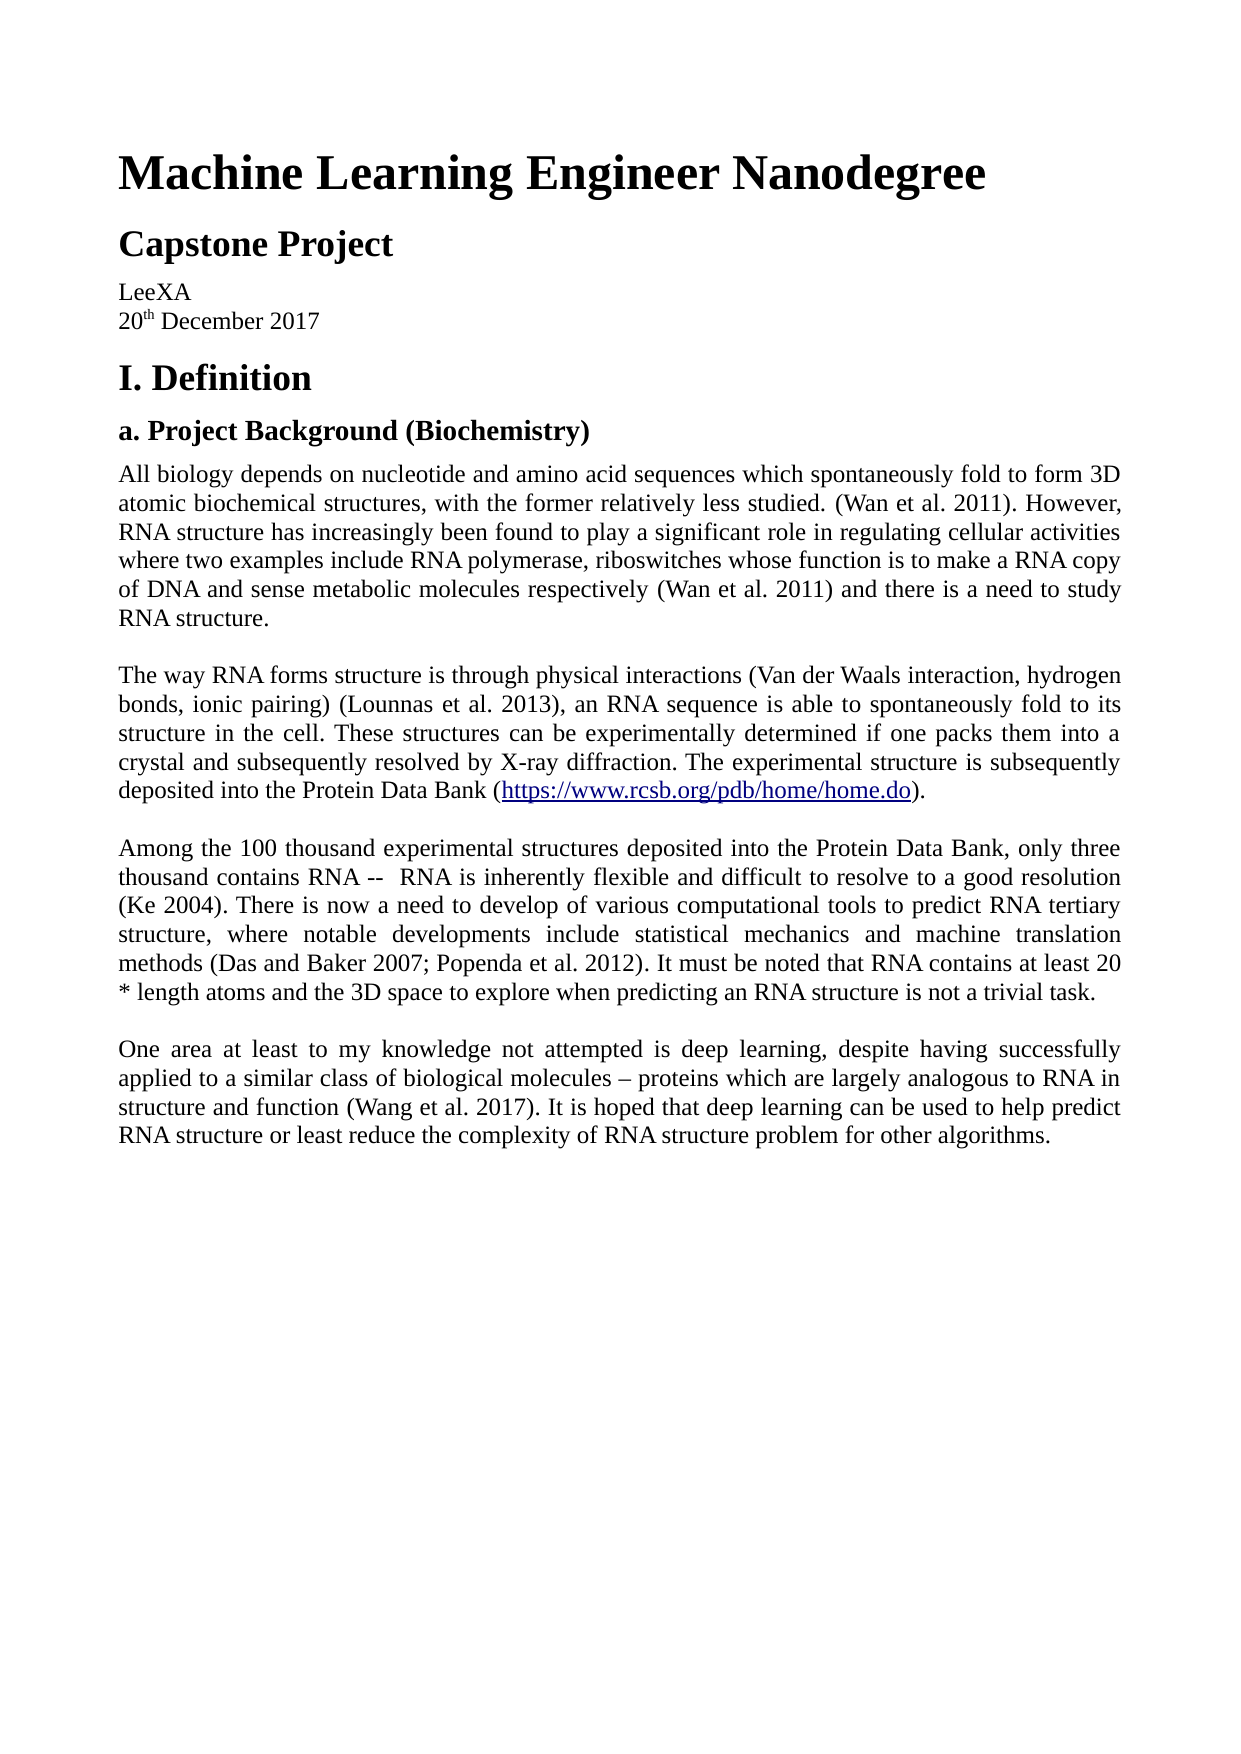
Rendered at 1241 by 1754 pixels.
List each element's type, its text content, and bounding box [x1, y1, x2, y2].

subtitle a. Project Background (Biochemistry) [118, 413, 1122, 447]
text All biology depends on nucleotide and amino acid sequences which spontaneously fold to form 3D atomic biochemical structures, with the former relatively less studied. (Wan et al. 2011). However, RNA structure has increasingly been found to play a significant role in regulating cellular activities where two examples include RNA polymerase, riboswitches whose function is to make a RNA copy of DNA and sense metabolic molecules respectively (Wan et al. 2011) and there is a need to study RNA structure. [118, 459, 1122, 632]
subtitle Capstone Project [118, 221, 1122, 264]
text LeeXA 20th December 2017 [118, 277, 1122, 334]
text One area at least to my knowledge not attempted is deep learning, despite having successfully applied to a similar class of biological molecules – proteins which are largely analogous to RNA in structure and function (Wang et al. 2017). It is hoped that deep learning can be used to help predict RNA structure or least reduce the complexity of RNA structure problem for other algorithms. [118, 1034, 1122, 1149]
subtitle I. Definition [118, 355, 1122, 398]
text Among the 100 thousand experimental structures deposited into the Protein Data Bank, only three thousand contains RNA -- RNA is inherently flexible and difficult to resolve to a good resolution (Ke 2004). There is now a need to develop of various computational tools to predict RNA tertiary structure, where notable developments include statistical mechanics and machine translation methods (Das and Baker 2007; Popenda et al. 2012). It must be noted that RNA contains at least 20 * length atoms and the 3D space to explore when predicting an RNA structure is not a trivial task. [118, 833, 1122, 1005]
subtitle Machine Learning Engineer Nanodegree [118, 143, 1122, 201]
text The way RNA forms structure is through physical interactions (Van der Waals interaction, hydrogen bonds, ionic pairing) (Lounnas et al. 2013), an RNA sequence is able to spontaneously fold to its structure in the cell. These structures can be experimentally determined if one packs them into a crystal and subsequently resolved by X-ray diffraction. The experimental structure is subsequently deposited into the Protein Data Bank (https://www.rcsb.org/pdb/home/home.do). [118, 660, 1122, 804]
